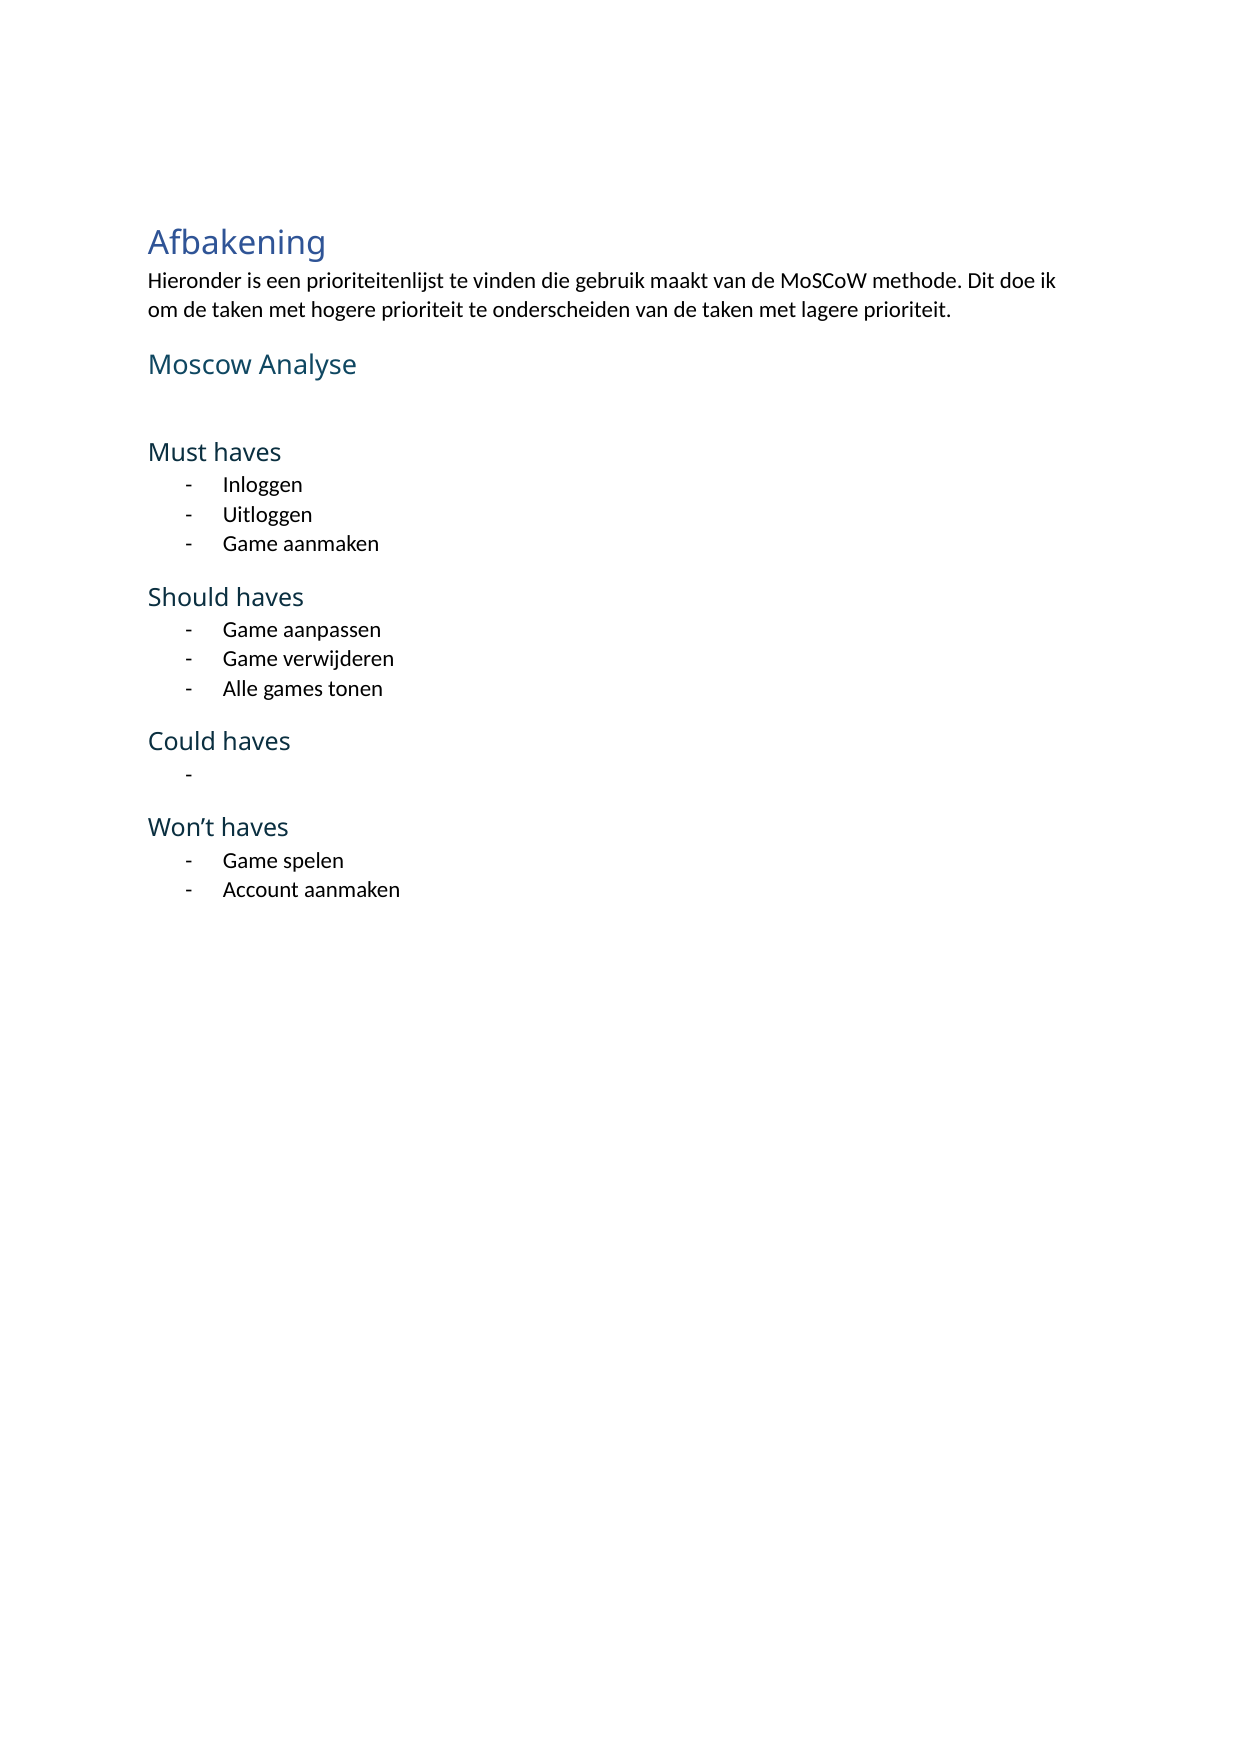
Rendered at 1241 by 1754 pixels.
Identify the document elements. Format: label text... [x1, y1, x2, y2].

subtitle Could haves [148, 724, 1093, 758]
list Inloggen [185, 470, 1093, 498]
subtitle Moscow Analyse [148, 346, 1093, 383]
list Game spelen [185, 846, 1093, 874]
list Account aanmaken [185, 875, 1093, 903]
list Uitloggen [185, 500, 1093, 528]
list Alle games tonen [185, 674, 1093, 702]
text Hieronder is een prioriteitenlijst te vinden die gebruik maakt van de MoSCoW methode. Dit doe ik om de taken met hogere prioriteit te onderscheiden van de taken met lagere prioriteit. [148, 266, 1093, 324]
subtitle Must haves [148, 435, 1093, 469]
subtitle Won’t haves [148, 810, 1093, 844]
subtitle Afbakening [148, 219, 1093, 264]
list Game aanpassen [185, 615, 1093, 643]
list Game verwijderen [185, 644, 1093, 672]
subtitle Should haves [148, 579, 1093, 613]
list Game aanmaken [185, 529, 1093, 557]
